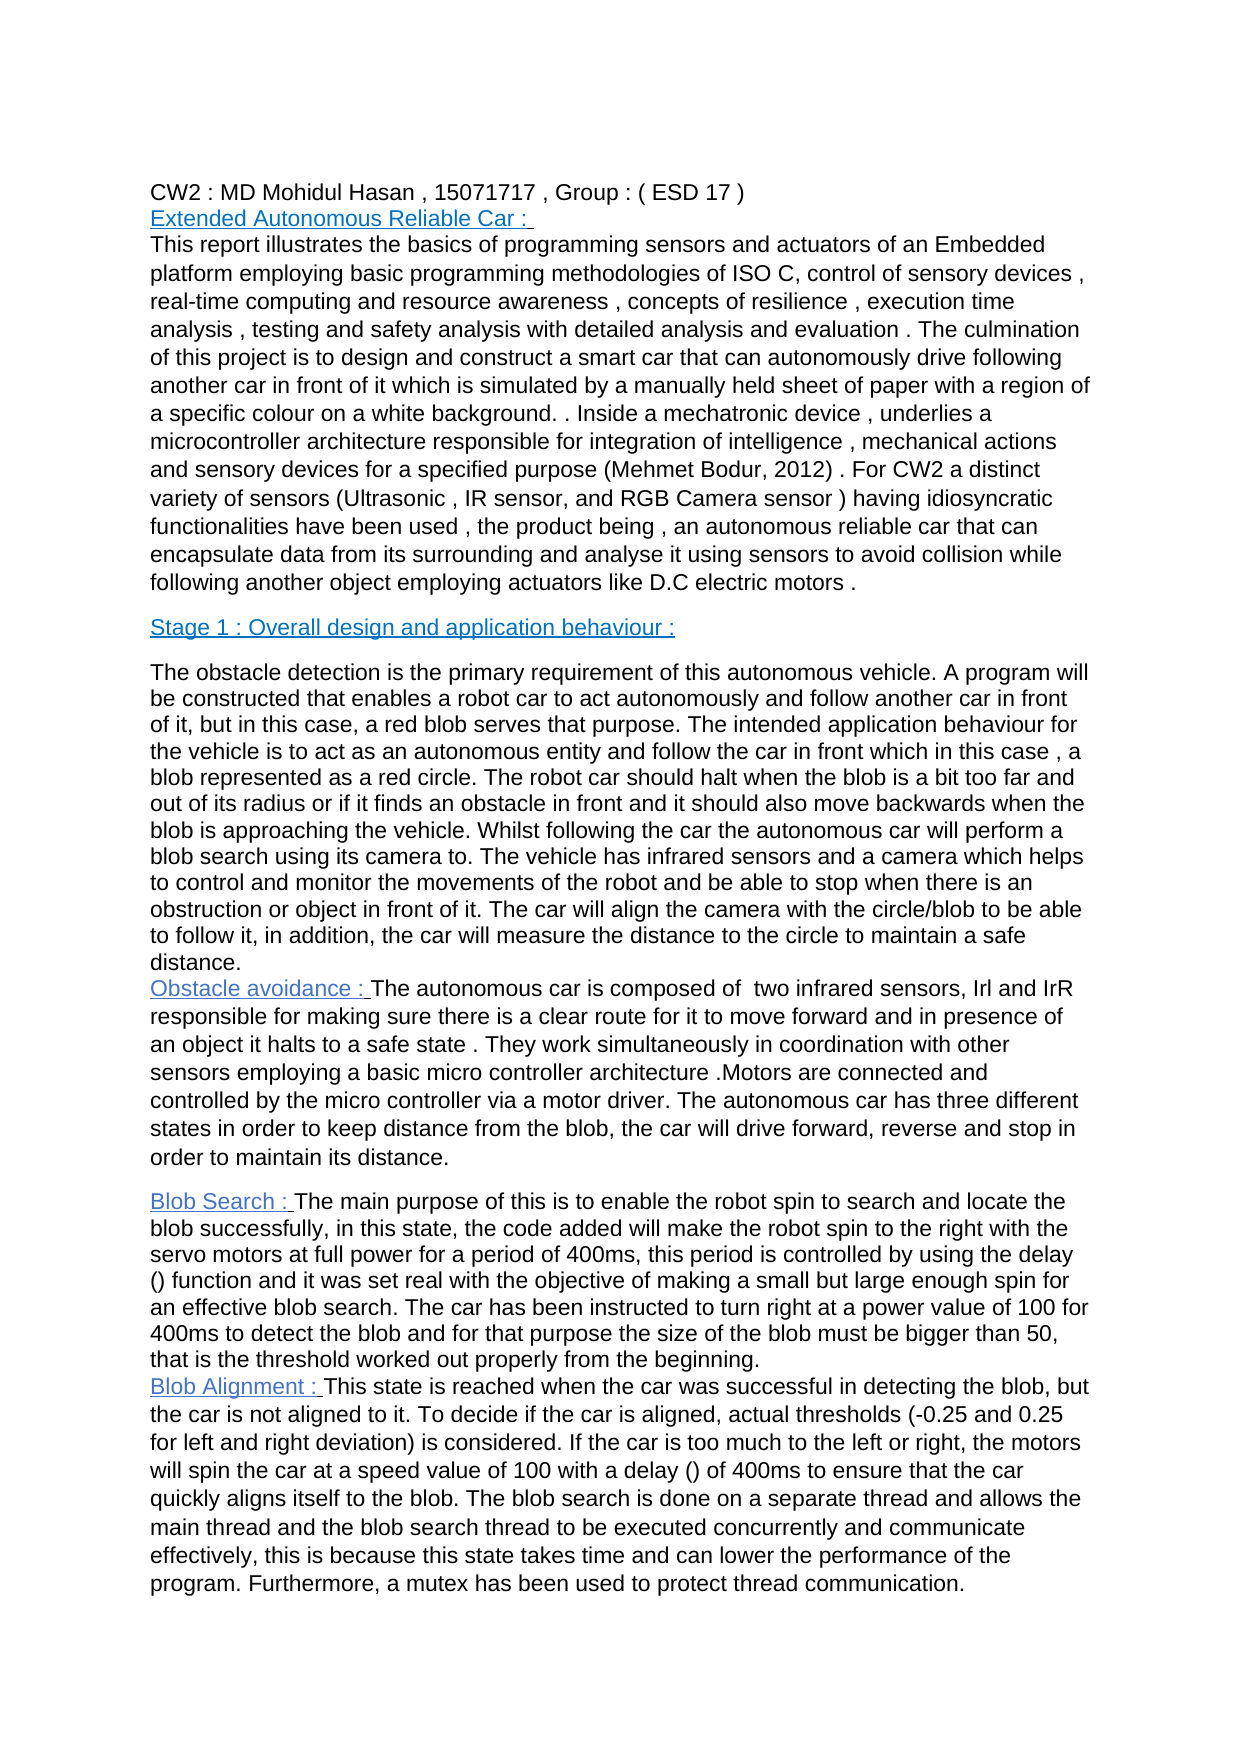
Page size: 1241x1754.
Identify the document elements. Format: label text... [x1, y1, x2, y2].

text Blob Alignment : This state is reached when the car was successful in detecting the blob, but the car is not aligned to it. To decide if the car is aligned, actual thresholds (-0.25 and 0.25 for left and right deviation) is considered. If the car is too much to the left or right, the motors will spin the car at a speed value of 100 with a delay () of 400ms to ensure that the car quickly aligns itself to the blob. The blob search is done on a separate thread and allows the main thread and the blob search thread to be executed concurrently and communicate effectively, this is because this state takes time and can lower the performance of the program. Furthermore, a mutex has been used to protect thread communication. [150, 1373, 1090, 1596]
text The obstacle detection is the primary requirement of this autonomous vehicle. A program will be constructed that enables a robot car to act autonomously and follow another car in front [150, 658, 1090, 711]
text of it, but in this case, a red blob serves that purpose. The intended application behaviour for the vehicle is to act as an autonomous entity and follow the car in front which in this case , a blob represented as a red circle. The robot car should halt when the blob is a bit too far and out of its radius or if it finds an obstacle in front and it should also move backwards when the blob is approaching the vehicle. Whilst following the car the autonomous car will perform a blob search using its camera to. The vehicle has infrared sensors and a camera which helps to control and monitor the movements of the robot and be able to stop when there is an obstruction or object in front of it. The car will align the camera with the circle/blob to be able to follow it, in addition, the car will measure the distance to the circle to maintain a safe distance. [150, 711, 1090, 975]
text Stage 1 : Overall design and application behaviour : [150, 614, 1090, 640]
text Blob Search : The main purpose of this is to enable the robot spin to search and locate the blob successfully, in this state, the code added will make the robot spin to the right with the servo motors at full power for a period of 400ms, this period is controlled by using the delay () function and it was set real with the objective of making a small but large enough spin for an effective blob search. The car has been instructed to turn right at a power value of 100 for 400ms to detect the blob and for that purpose the size of the blob must be bigger than 50, that is the threshold worked out properly from the beginning. [150, 1188, 1090, 1373]
text Extended Autonomous Reliable Car : [150, 205, 1090, 231]
text CW2 : MD Mohidul Hasan , 15071717 , Group : ( ESD 17 ) [150, 179, 1090, 205]
text Obstacle avoidance : The autonomous car is composed of two infrared sensors, Irl and IrR responsible for making sure there is a clear route for it to move forward and in presence of an object it halts to a safe state . They work simultaneously in coordination with other sensors employing a basic micro controller architecture .Motors are connected and controlled by the micro controller via a motor driver. The autonomous car has three different states in order to keep distance from the blob, the car will drive forward, reverse and stop in order to maintain its distance. [150, 975, 1090, 1170]
text This report illustrates the basics of programming sensors and actuators of an Embedded platform employing basic programming methodologies of ISO C, control of sensory devices , real-time computing and resource awareness , concepts of resilience , execution time analysis , testing and safety analysis with detailed analysis and evaluation . The culmination of this project is to design and construct a smart car that can autonomously drive following another car in front of it which is simulated by a manually held sheet of paper with a region of a specific colour on a white background. . Inside a mechatronic device , underlies a microcontroller architecture responsible for integration of intelligence , mechanical actions and sensory devices for a specified purpose (Mehmet Bodur, 2012) . For CW2 a distinct variety of sensors (Ultrasonic , IR sensor, and RGB Camera sensor ) having idiosyncratic functionalities have been used , the product being , an autonomous reliable car that can encapsulate data from its surrounding and analyse it using sensors to avoid collision while following another object employing actuators like D.C electric motors . [150, 231, 1090, 595]
